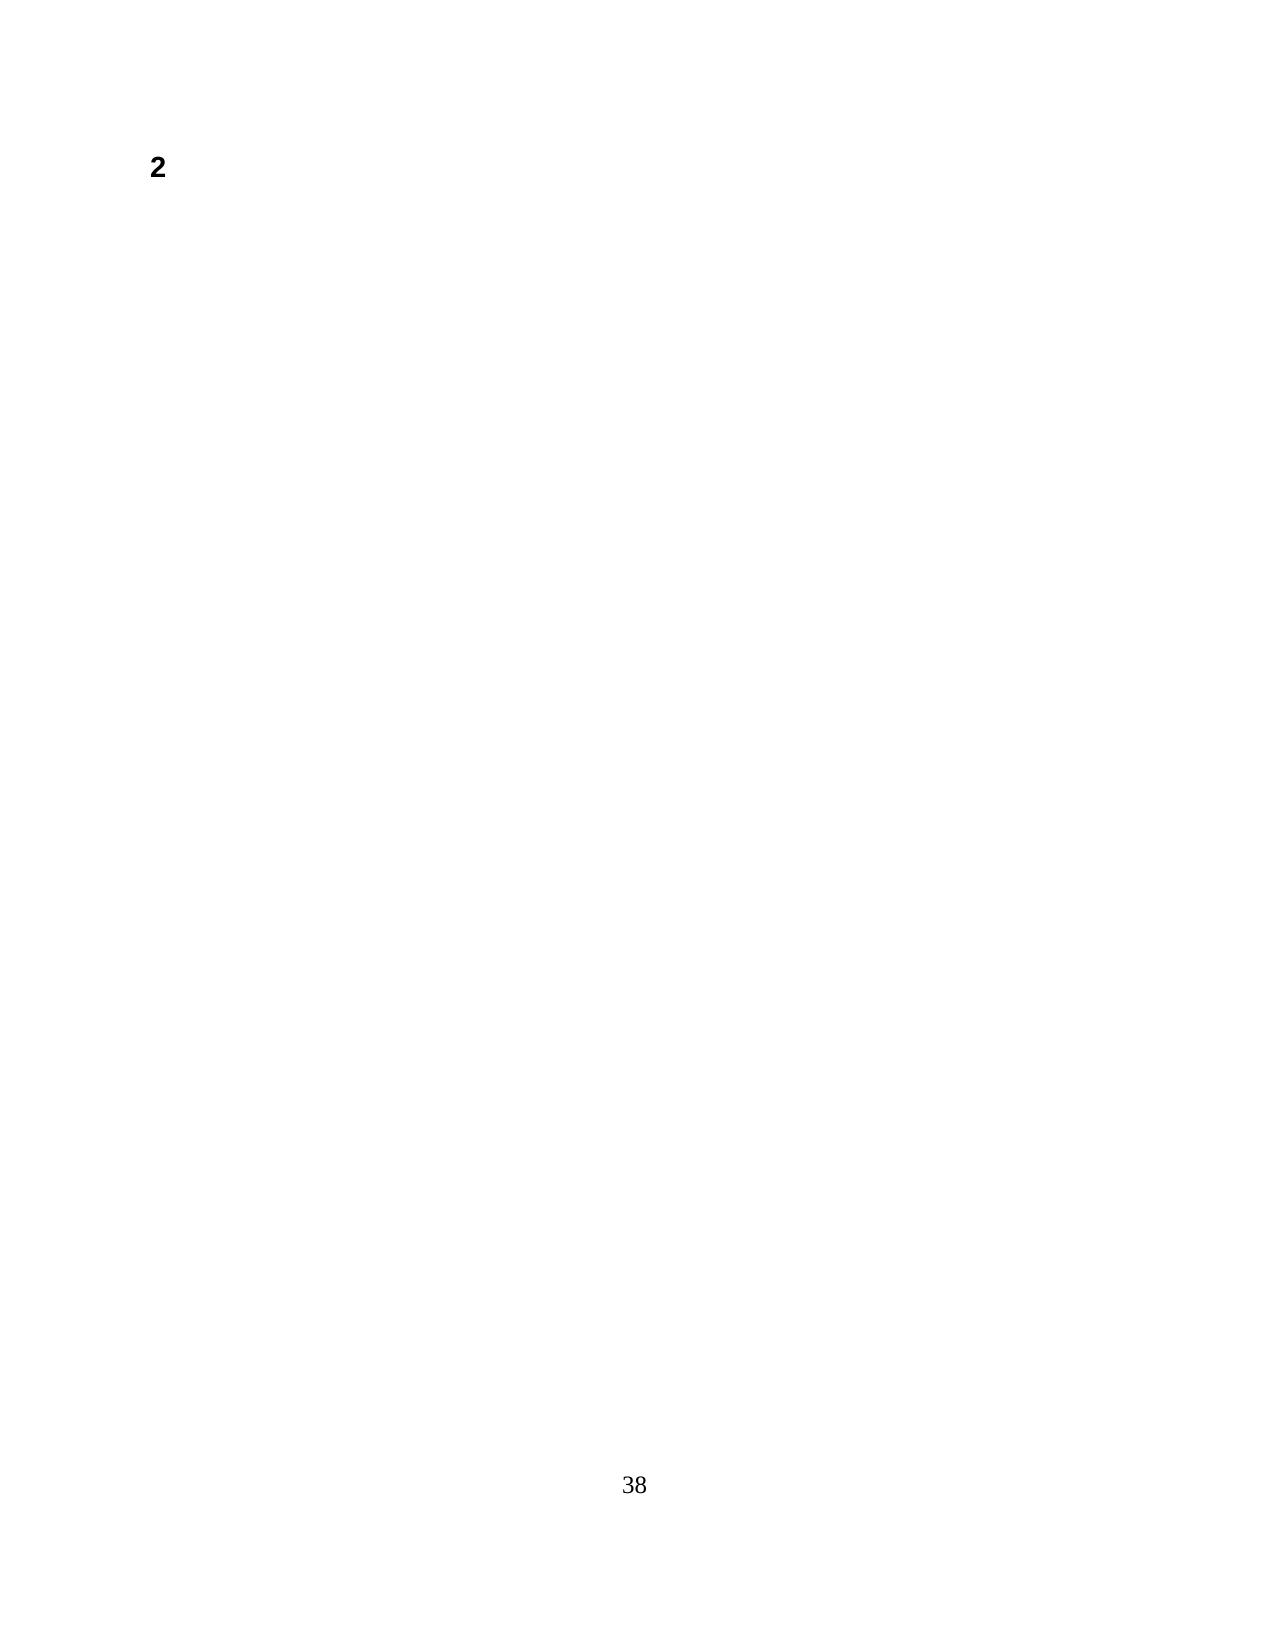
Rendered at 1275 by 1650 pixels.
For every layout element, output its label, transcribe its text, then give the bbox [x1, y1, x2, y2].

subtitle 2 [150, 150, 1125, 183]
